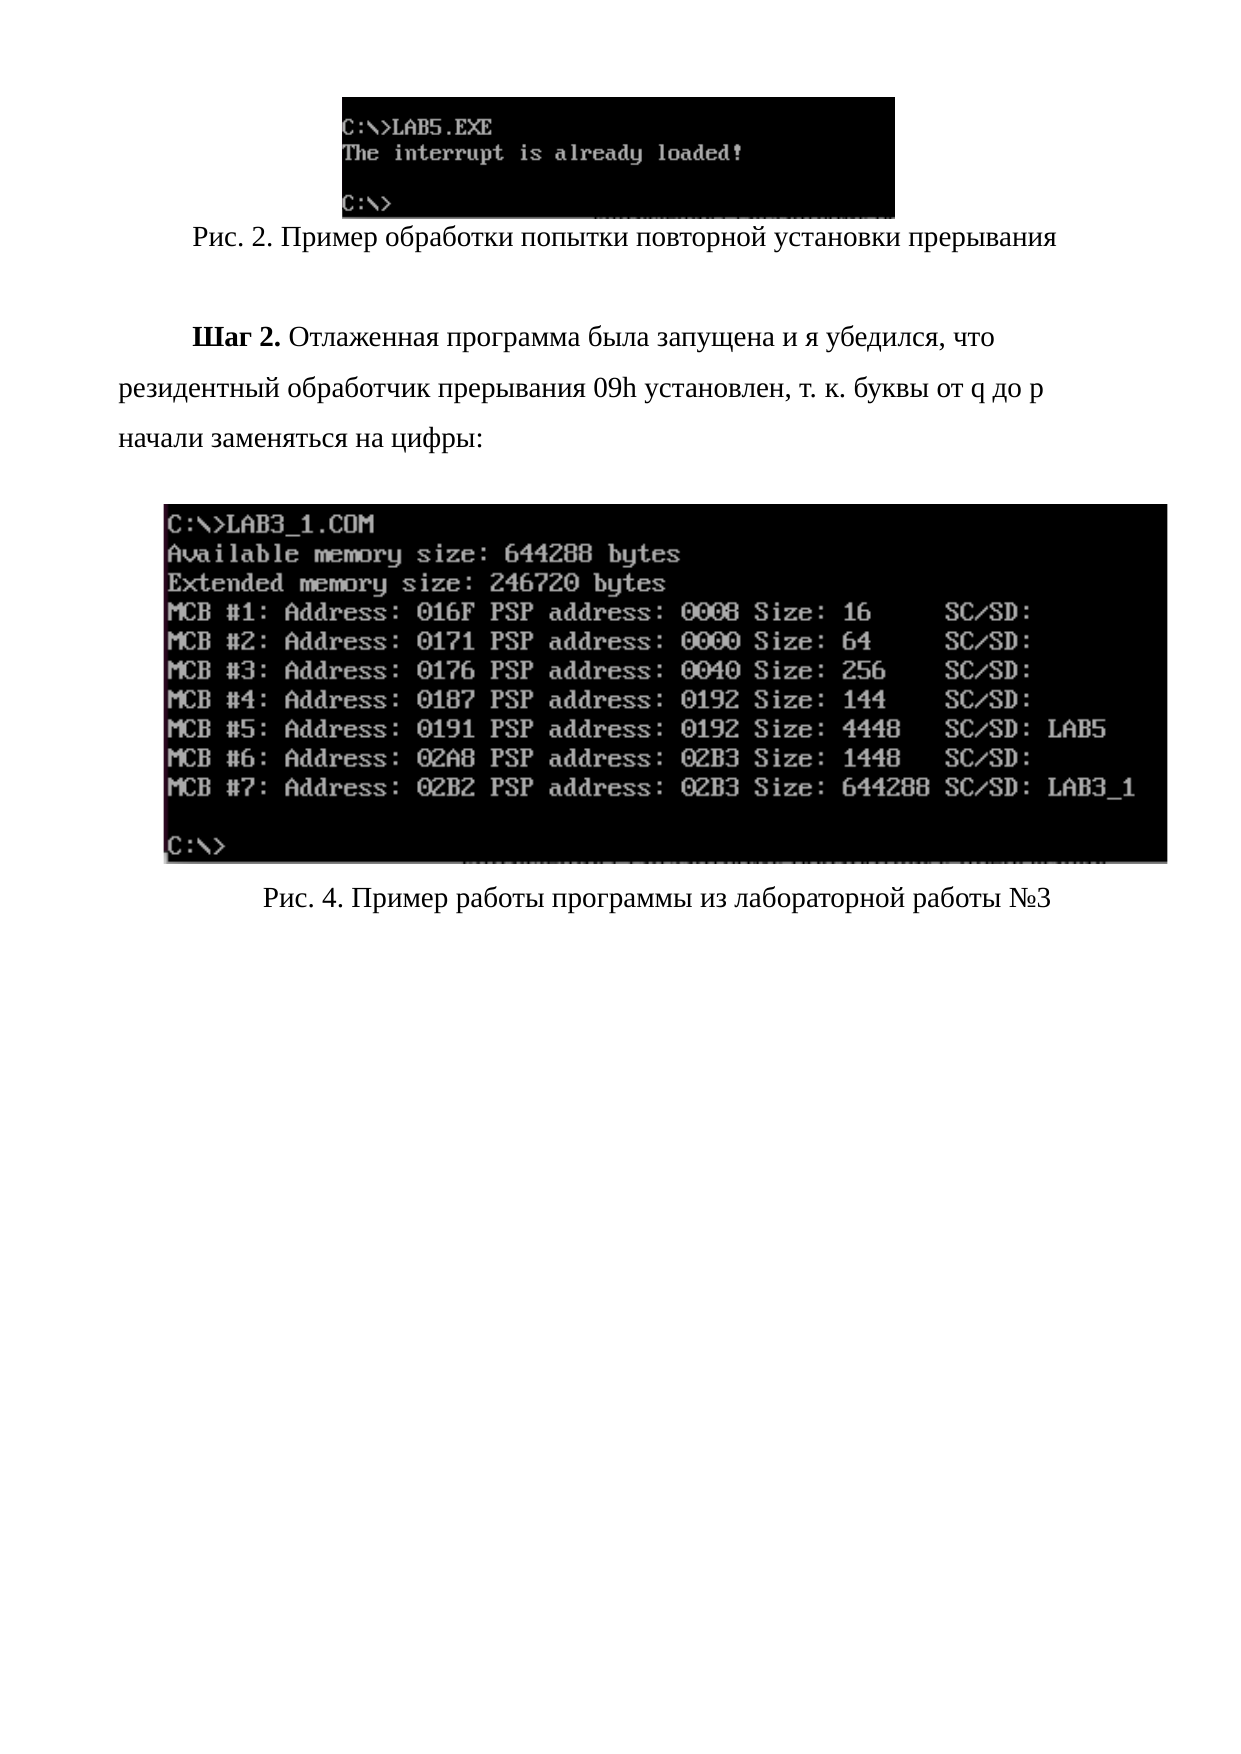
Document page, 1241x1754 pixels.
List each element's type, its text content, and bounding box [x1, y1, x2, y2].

text Рис. 2. Пример обработки попытки повторной установки прерывания [118, 219, 1122, 252]
picture [342, 97, 895, 219]
text Рис. 4. Пример работы программы из лабораторной работы №3 [118, 521, 1122, 914]
text Шаг 2. Отлаженная программа была запущена и я убедился, что резидентный обработчик прерывания 09h установлен, т. к. буквы от q до p начали заменяться на цифры: [118, 319, 1122, 453]
picture [163, 504, 1168, 864]
